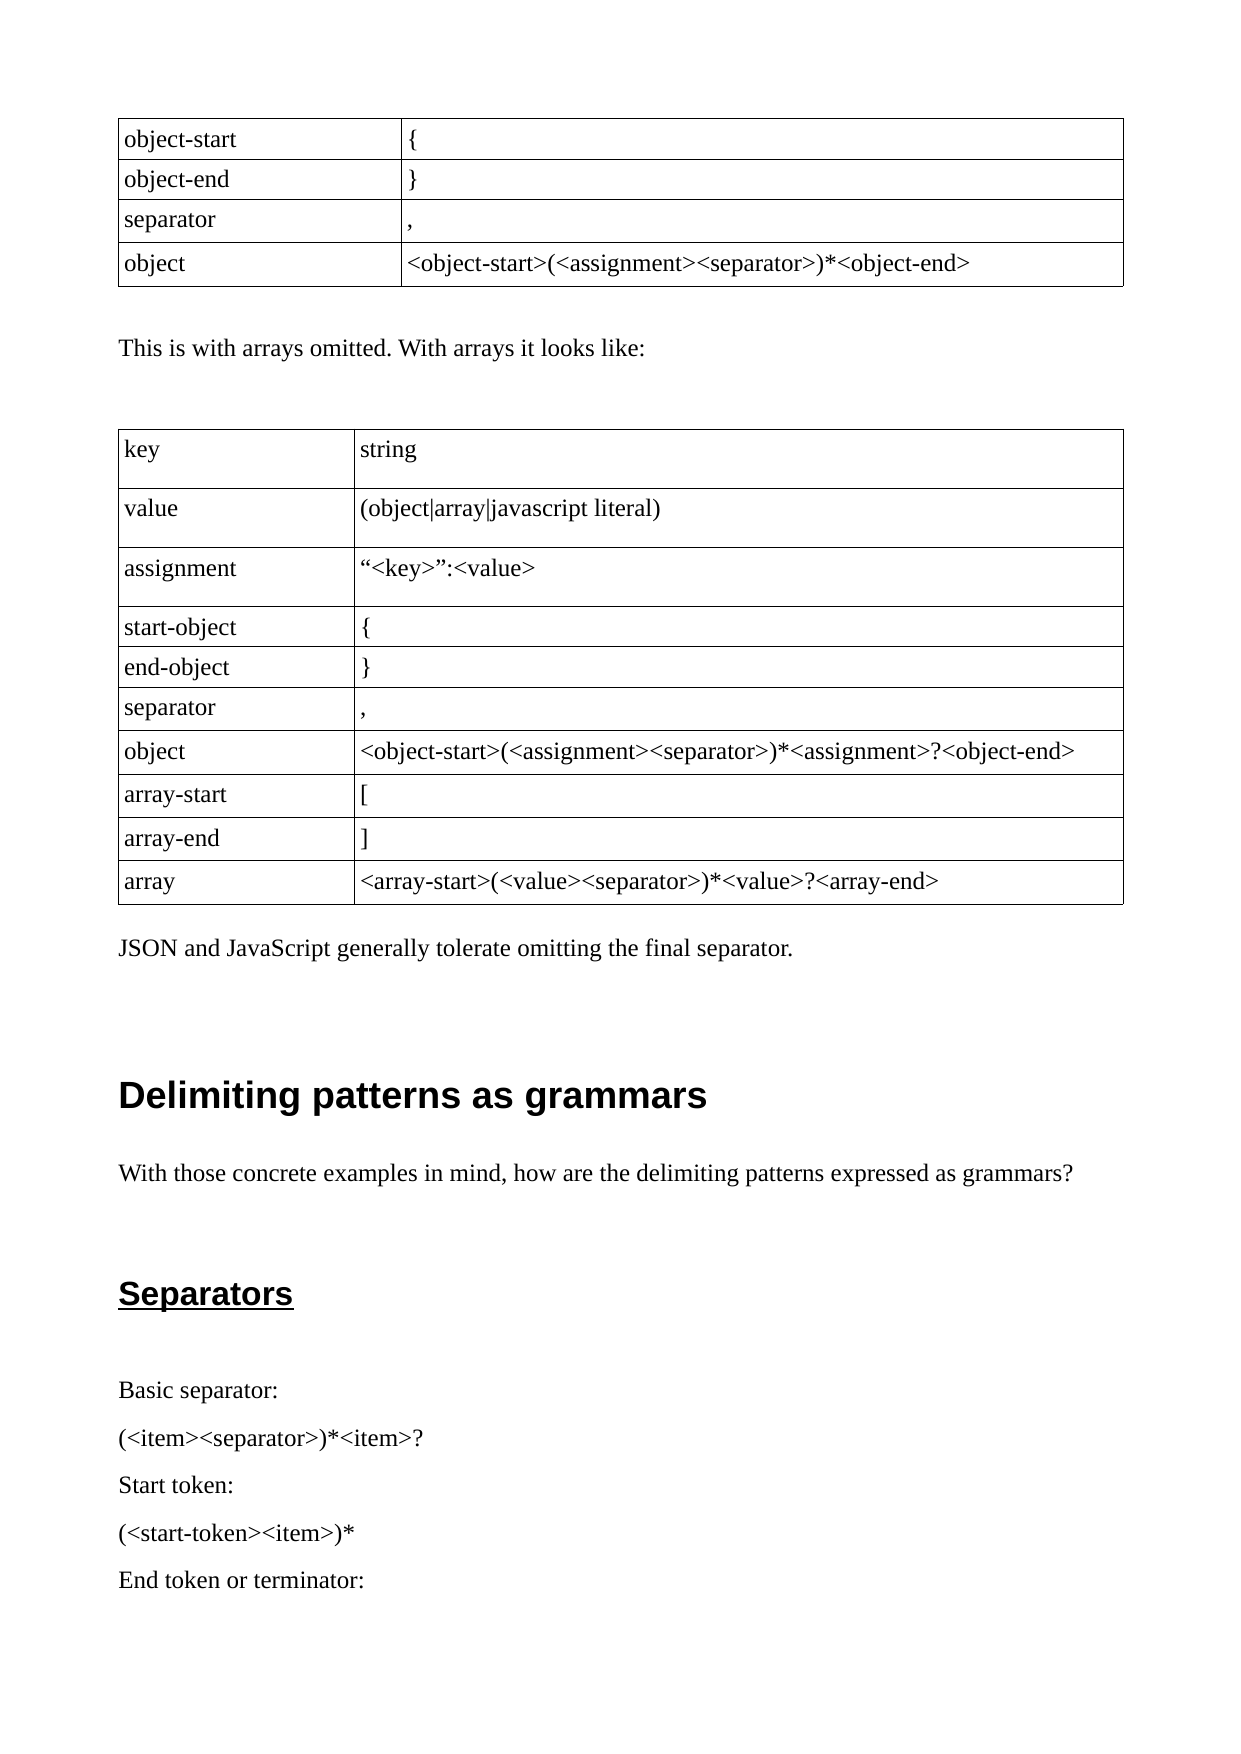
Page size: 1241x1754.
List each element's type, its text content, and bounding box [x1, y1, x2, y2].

table_cell start-object [119, 607, 354, 646]
table_cell end-object [119, 647, 354, 687]
text JSON and JavaScript generally tolerate omitting the final separator. [118, 933, 1122, 961]
table_cell assignment [119, 548, 354, 606]
table_cell } [402, 160, 1123, 199]
table_header string [355, 430, 1123, 488]
table_cell object [119, 243, 401, 286]
table_cell separator [119, 688, 354, 730]
table_cell , [402, 200, 1123, 242]
table_cell [ [355, 775, 1123, 817]
table_cell ] [355, 818, 1123, 860]
table_cell { [355, 607, 1123, 646]
table_cell <array-start>(<value><separator>)*<value>?<array-end> [355, 861, 1123, 904]
table_cell , [355, 688, 1123, 730]
text With those concrete examples in mind, how are the delimiting patterns expressed as grammars? [118, 1158, 1122, 1186]
text (<start-token><item>)* [118, 1518, 1122, 1547]
table_cell { [402, 119, 1123, 158]
table_cell <object-start>(<assignment><separator>)*<object-end> [402, 243, 1123, 286]
table_cell object-end [119, 160, 401, 199]
subtitle Delimiting patterns as grammars [118, 1073, 1122, 1116]
text Basic separator: [118, 1375, 1122, 1404]
table_cell object-start [119, 119, 401, 158]
text Start token: [118, 1470, 1122, 1499]
table_cell array [119, 861, 354, 904]
text This is with arrays omitted. With arrays it looks like: [118, 333, 1122, 362]
table_header key [119, 430, 354, 488]
table_cell <object-start>(<assignment><separator>)*<assignment>?<object-end> [355, 731, 1123, 773]
text End token or terminator: [118, 1566, 1122, 1594]
table_cell array-end [119, 818, 354, 860]
table_cell (object|array|javascript literal) [355, 489, 1123, 547]
text (<item><separator>)*<item>? [118, 1423, 1122, 1452]
table_cell “<key>”:<value> [355, 548, 1123, 606]
subtitle Separators [118, 1274, 1122, 1313]
table_cell value [119, 489, 354, 547]
table_cell } [355, 647, 1123, 687]
table_cell array-start [119, 775, 354, 817]
table_cell separator [119, 200, 401, 242]
table_cell object [119, 731, 354, 773]
